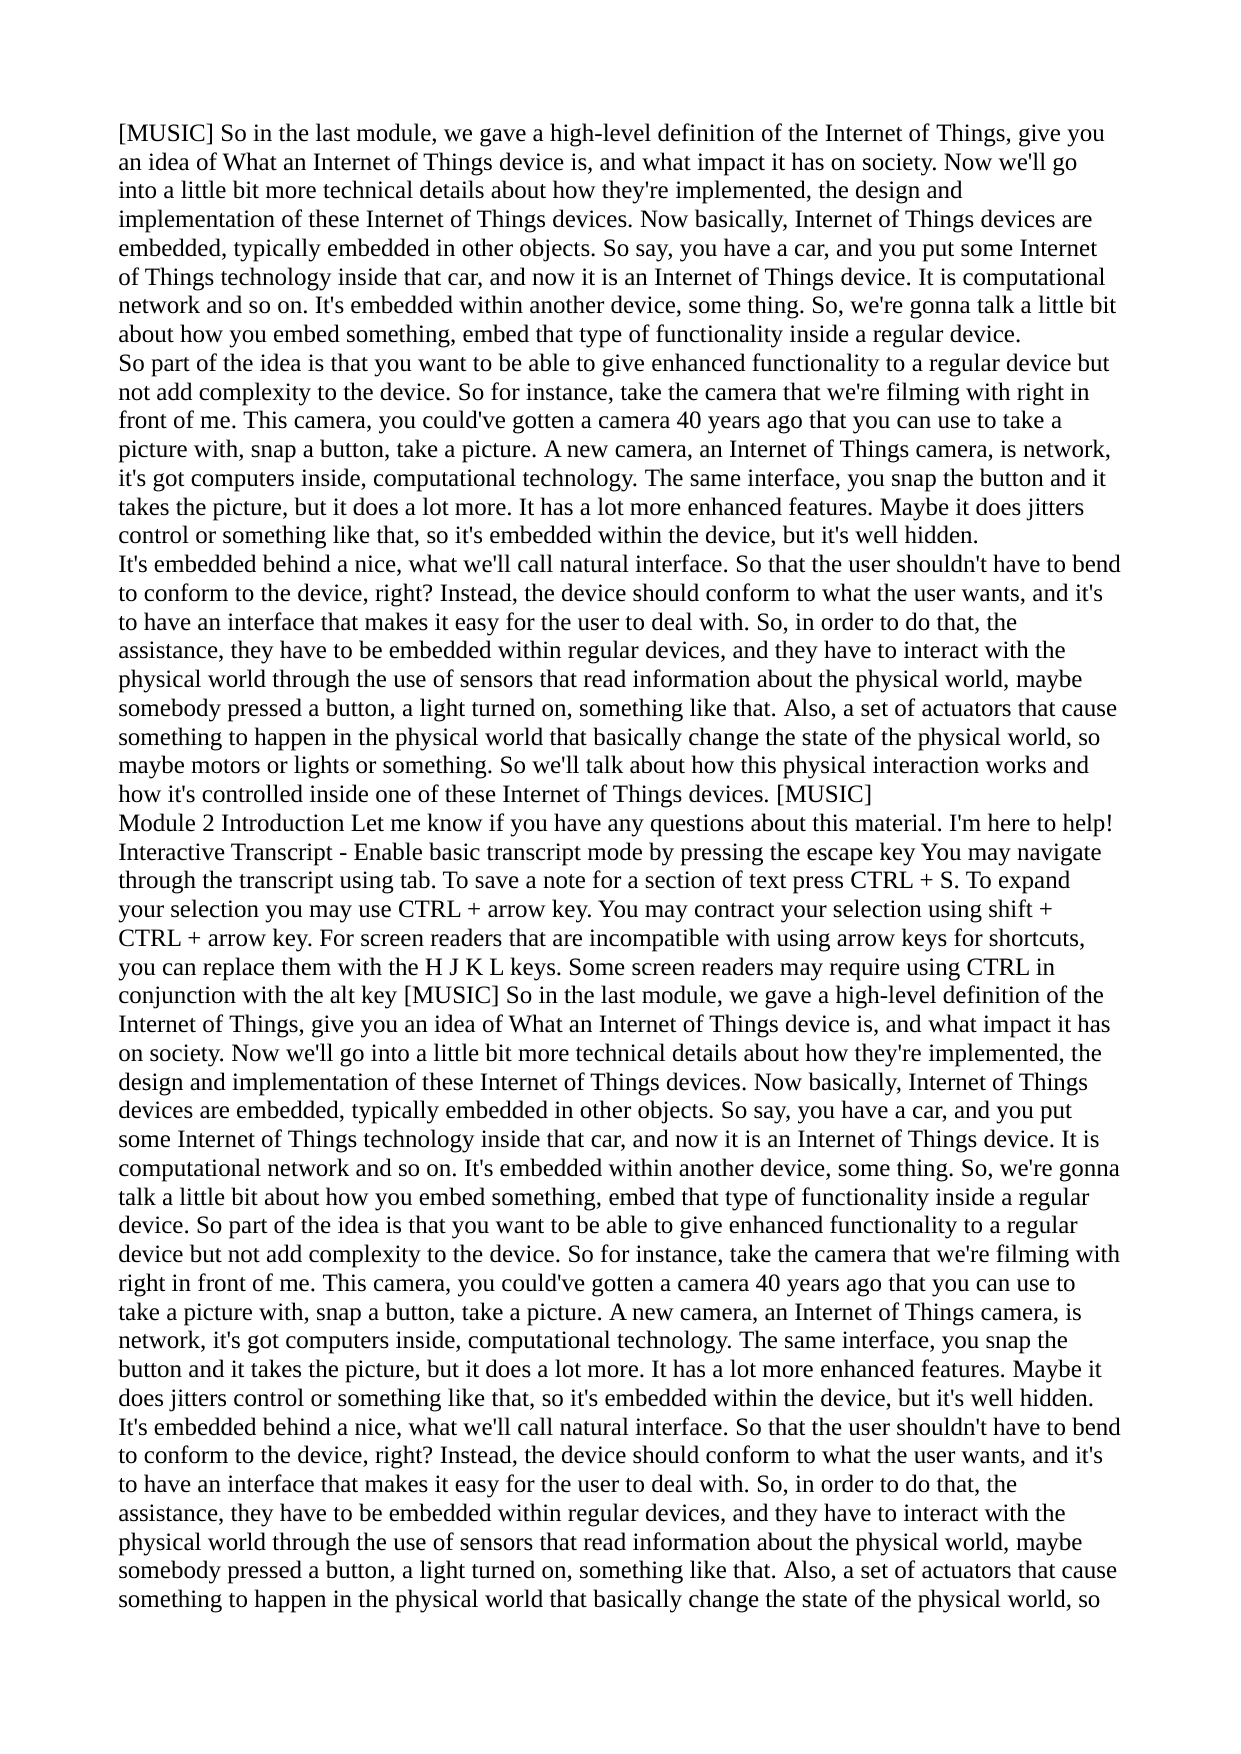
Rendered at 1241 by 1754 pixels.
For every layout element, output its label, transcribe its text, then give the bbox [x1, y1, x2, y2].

text ​So part of the idea is that you want to be able to give enhanced functionality to ​a regular device but not add complexity to the device. ​So for instance, take the camera that we're filming with right in front of me. ​This camera, you could've gotten a camera 40 years ago that you can use to take ​a picture with, snap a button, take a picture. ​A new camera, an Internet of Things camera, is network, ​it's got computers inside, computational technology. ​The same interface, you snap the button and it takes the picture, but ​it does a lot more. ​It has a lot more enhanced features. ​Maybe it does jitters control or something like that, ​so it's embedded within the device, but it's well hidden. [118, 348, 1122, 549]
text ​[MUSIC] ​So in the last module, we gave a high-level definition of the Internet of ​Things, give you an idea of What an Internet of Things device is, and ​what impact it has on society. ​Now we'll go into a little bit more technical details about how they're ​implemented, the design and implementation of these Internet of Things devices. ​Now basically, Internet of Things devices are embedded, ​typically embedded in other objects. ​So say, you have a car, and you put some Internet of Things technology inside that ​car, and now it is an Internet of Things device. ​It is computational network and so on. ​It's embedded within another device, some thing. ​So, we're gonna talk a little bit about how you embed something, ​embed that type of functionality inside a regular device. [118, 118, 1122, 348]
text Module 2 Introduction Let me know if you have any questions about this material. I'm here to help! ​ Interactive Transcript - Enable basic transcript mode by pressing the escape key You may navigate through the transcript using tab. To save a note for a section of text press CTRL + S. To expand your selection you may use CTRL + arrow key. You may contract your selection using shift + CTRL + arrow key. For screen readers that are incompatible with using arrow keys for shortcuts, you can replace them with the H J K L keys. Some screen readers may require using CTRL in conjunction with the alt key ​[MUSIC] ​So in the last module, we gave a high-level definition of the Internet of ​Things, give you an idea of What an Internet of Things device is, and ​what impact it has on society. ​Now we'll go into a little bit more technical details about how they're ​implemented, the design and implementation of these Internet of Things devices. ​Now basically, Internet of Things devices are embedded, ​typically embedded in other objects. ​So say, you have a car, and you put some Internet of Things technology inside that ​car, and now it is an Internet of Things device. ​It is computational network and so on. ​It's embedded within another device, some thing. ​So, we're gonna talk a little bit about how you embed something, ​embed that type of functionality inside a regular device. ​So part of the idea is that you want to be able to give enhanced functionality to ​a regular device but not add complexity to the device. ​So for instance, take the camera that we're filming with right in front of me. ​This camera, you could've gotten a camera 40 years ago that you can use to take ​a picture with, snap a button, take a picture. ​A new camera, an Internet of Things camera, is network, ​it's got computers inside, computational technology. ​The same interface, you snap the button and it takes the picture, but ​it does a lot more. ​It has a lot more enhanced features. ​Maybe it does jitters control or something like that, ​so it's embedded within the device, but it's well hidden. ​It's embedded behind a nice, what we'll call natural interface. ​So that the user shouldn't have to bend to conform to the device, right? ​Instead, the device should conform to what the user wants, and ​it's to have an interface that makes it easy for the user to deal with. ​So, in order to do that, the assistance, they have to be embedded within regular ​devices, and they have to interact with the physical ​world through the use of sensors that read information about the physical world, ​maybe somebody pressed a button, a light turned on, something like that. ​Also, a set of actuators that cause something to happen in the physical ​world that basically change the state of the physical world, so [118, 808, 1122, 1613]
text ​It's embedded behind a nice, what we'll call natural interface. ​So that the user shouldn't have to bend to conform to the device, right? ​Instead, the device should conform to what the user wants, and ​it's to have an interface that makes it easy for the user to deal with. ​So, in order to do that, the assistance, they have to be embedded within regular ​devices, and they have to interact with the physical ​world through the use of sensors that read information about the physical world, ​maybe somebody pressed a button, a light turned on, something like that. ​Also, a set of actuators that cause something to happen in the physical ​world that basically change the state of the physical world, so maybe motors or ​lights or something. ​So we'll talk about how this physical interaction works and ​how it's controlled inside one of these Internet of Things devices. ​[MUSIC] [118, 549, 1122, 808]
